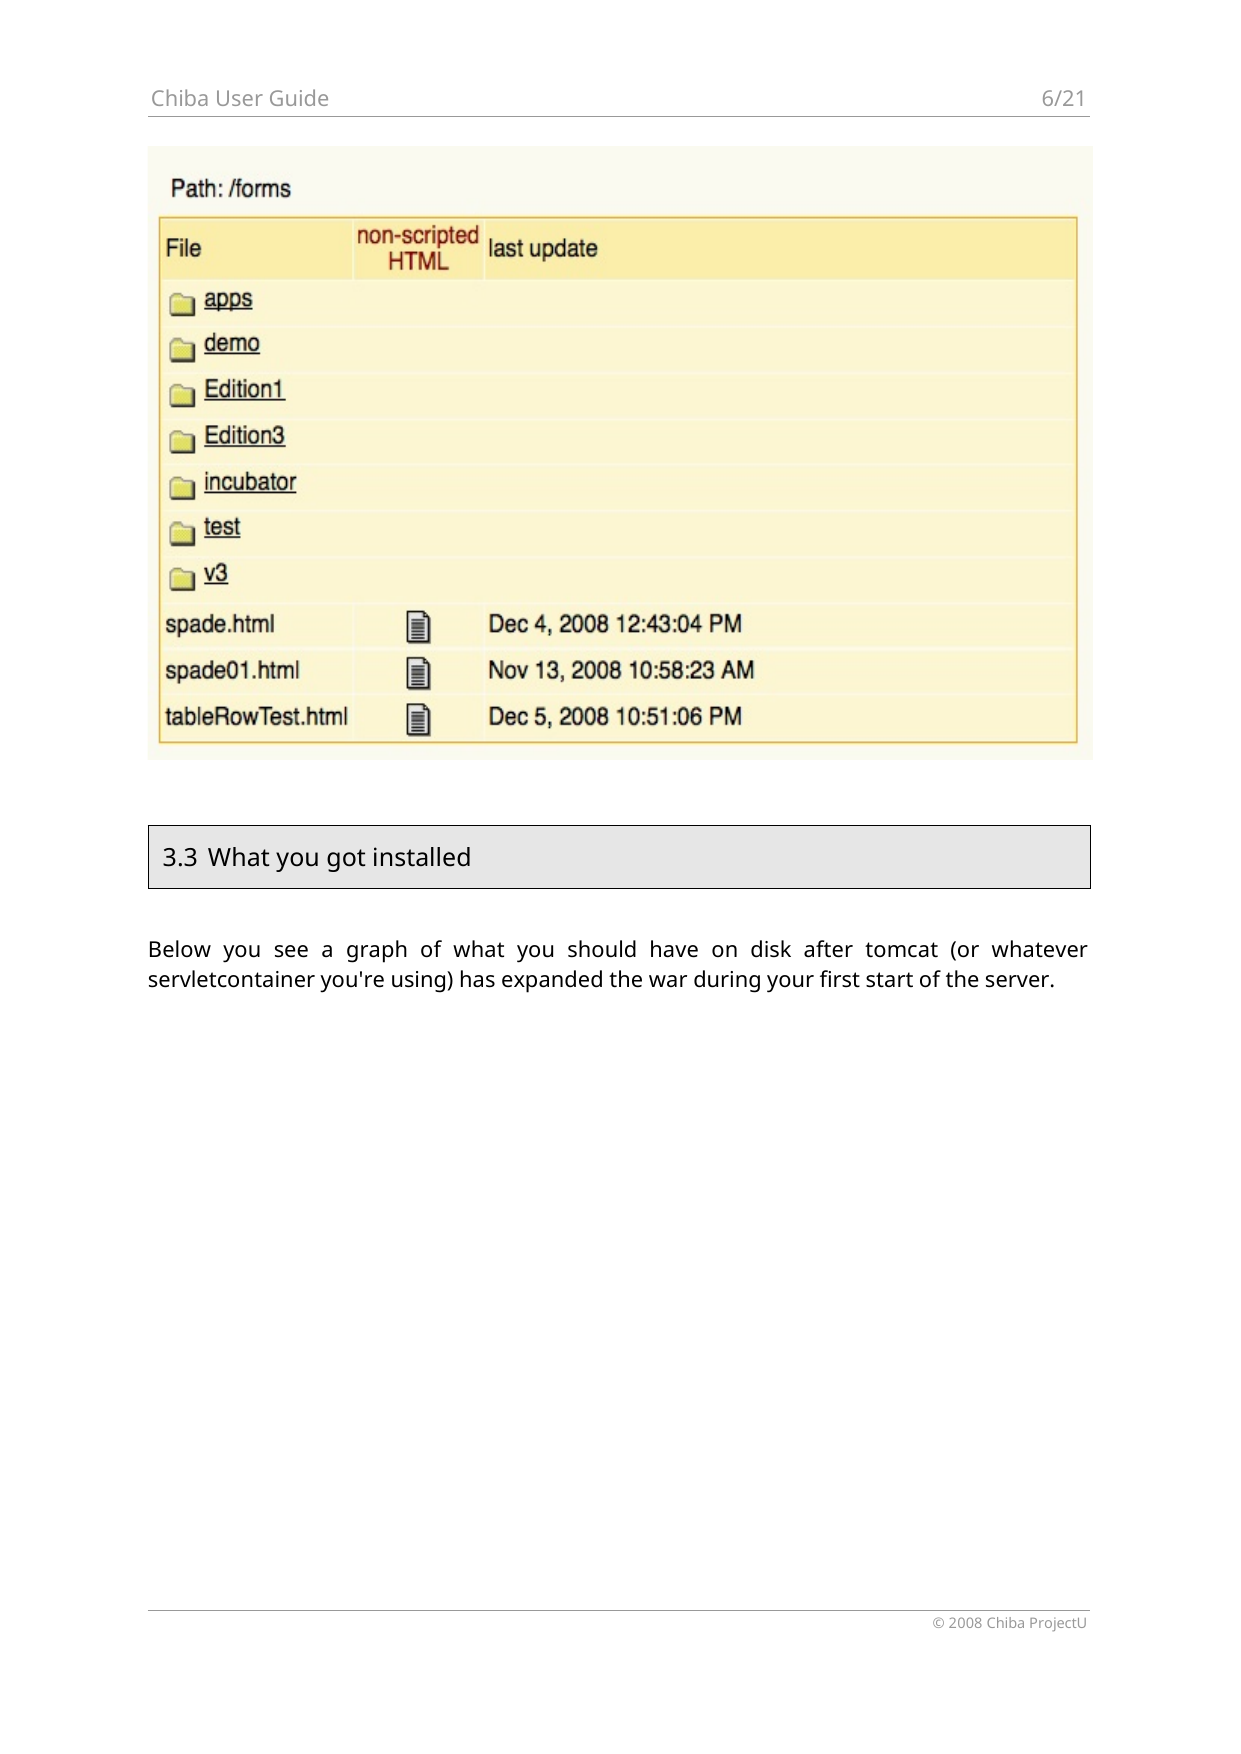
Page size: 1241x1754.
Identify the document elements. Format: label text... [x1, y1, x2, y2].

subtitle What you got installed [149, 826, 1090, 888]
picture [147, 146, 1093, 760]
text Below you see a graph of what you should have on disk after tomcat (or whatever servletcontainer you're using) has expanded the war during your first start of the server. [148, 934, 1090, 994]
